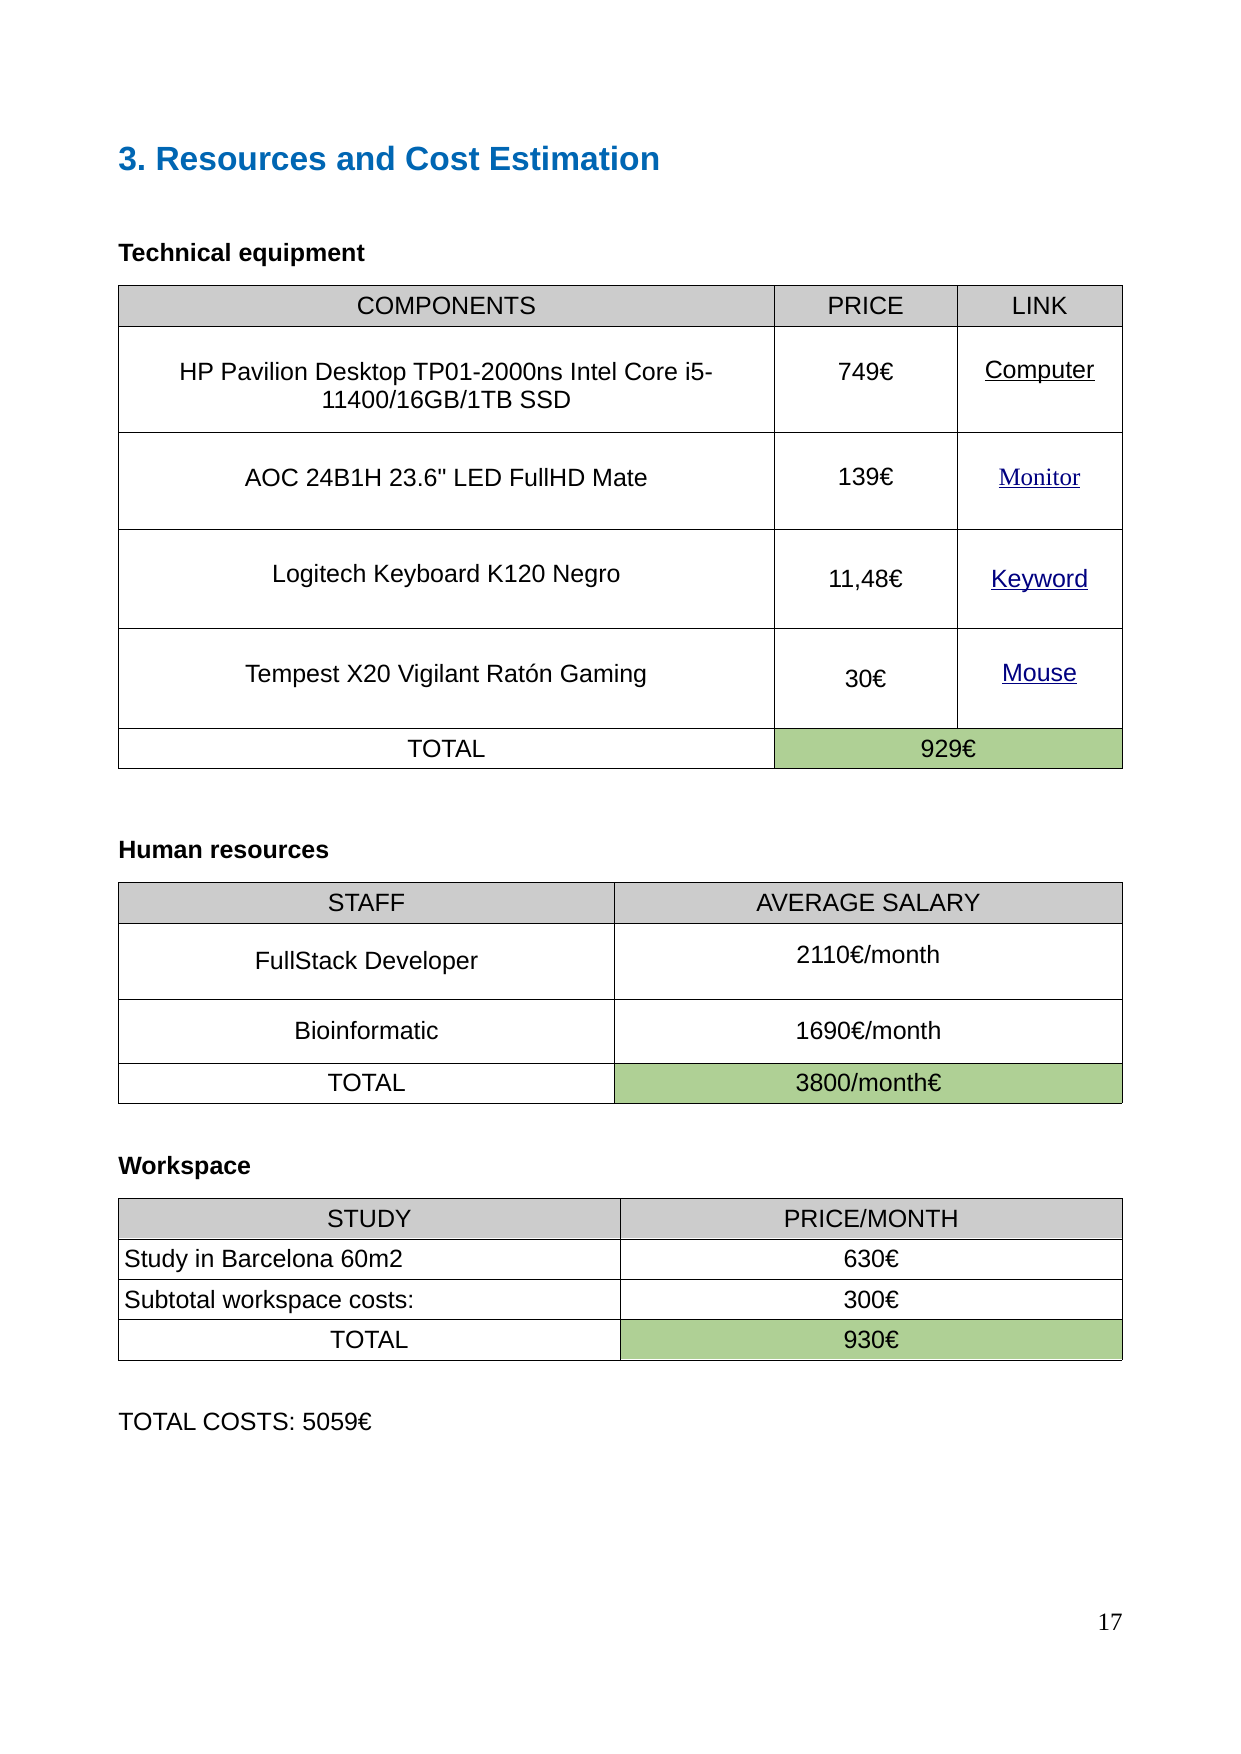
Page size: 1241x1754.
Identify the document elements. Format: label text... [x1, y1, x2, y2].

subtitle TOTAL COSTS: 5059€ [118, 1407, 1122, 1436]
table_header PRICE [775, 286, 957, 326]
table_cell TOTAL [119, 1320, 620, 1359]
table_cell Monitor [958, 433, 1122, 529]
subtitle Human resources [118, 835, 1122, 863]
table_cell Keyword [958, 530, 1122, 628]
table_cell HP Pavilion Desktop TP01-2000ns Intel Core i5-11400/16GB/1TB SSD [119, 327, 774, 432]
table_cell 11,48€ [775, 530, 957, 628]
table_cell 749€ [775, 327, 957, 432]
table_cell Mouse [958, 629, 1122, 728]
table_header LINK [958, 286, 1122, 326]
text Technical equipment [118, 238, 1122, 266]
table_cell 929€ [775, 729, 1122, 768]
table_cell 139€ [775, 433, 957, 529]
table_cell FullStack Developer [119, 924, 614, 998]
table_cell Study in Barcelona 60m2 [119, 1240, 620, 1279]
table_cell 30€ [775, 629, 957, 728]
table_header PRICE/MONTH [621, 1199, 1122, 1238]
table_cell Computer [958, 327, 1122, 432]
table_cell 930€ [621, 1320, 1122, 1359]
table_cell Logitech Keyboard K120 Negro [119, 530, 774, 628]
table_header COMPONENTS [119, 286, 774, 326]
table_cell 2110€/month [615, 924, 1122, 998]
table_cell TOTAL [119, 729, 774, 768]
table_cell 630€ [621, 1240, 1122, 1279]
table_cell TOTAL [119, 1064, 614, 1103]
table_cell Bioinformatic [119, 1000, 614, 1063]
subtitle Workspace [118, 1151, 1122, 1179]
subtitle 3. Resources and Cost Estimation [118, 139, 1122, 178]
table_cell AOC 24B1H 23.6" LED FullHD Mate [119, 433, 774, 529]
table_cell Subtotal workspace costs: [119, 1280, 620, 1319]
table_header AVERAGE SALARY [615, 883, 1122, 923]
table_cell 3800/month€ [615, 1064, 1122, 1103]
table_cell Tempest X20 Vigilant Ratón Gaming [119, 629, 774, 728]
table_header STUDY [119, 1199, 620, 1238]
table_cell 300€ [621, 1280, 1122, 1319]
table_cell 1690€/month [615, 1000, 1122, 1063]
table_header STAFF [119, 883, 614, 923]
